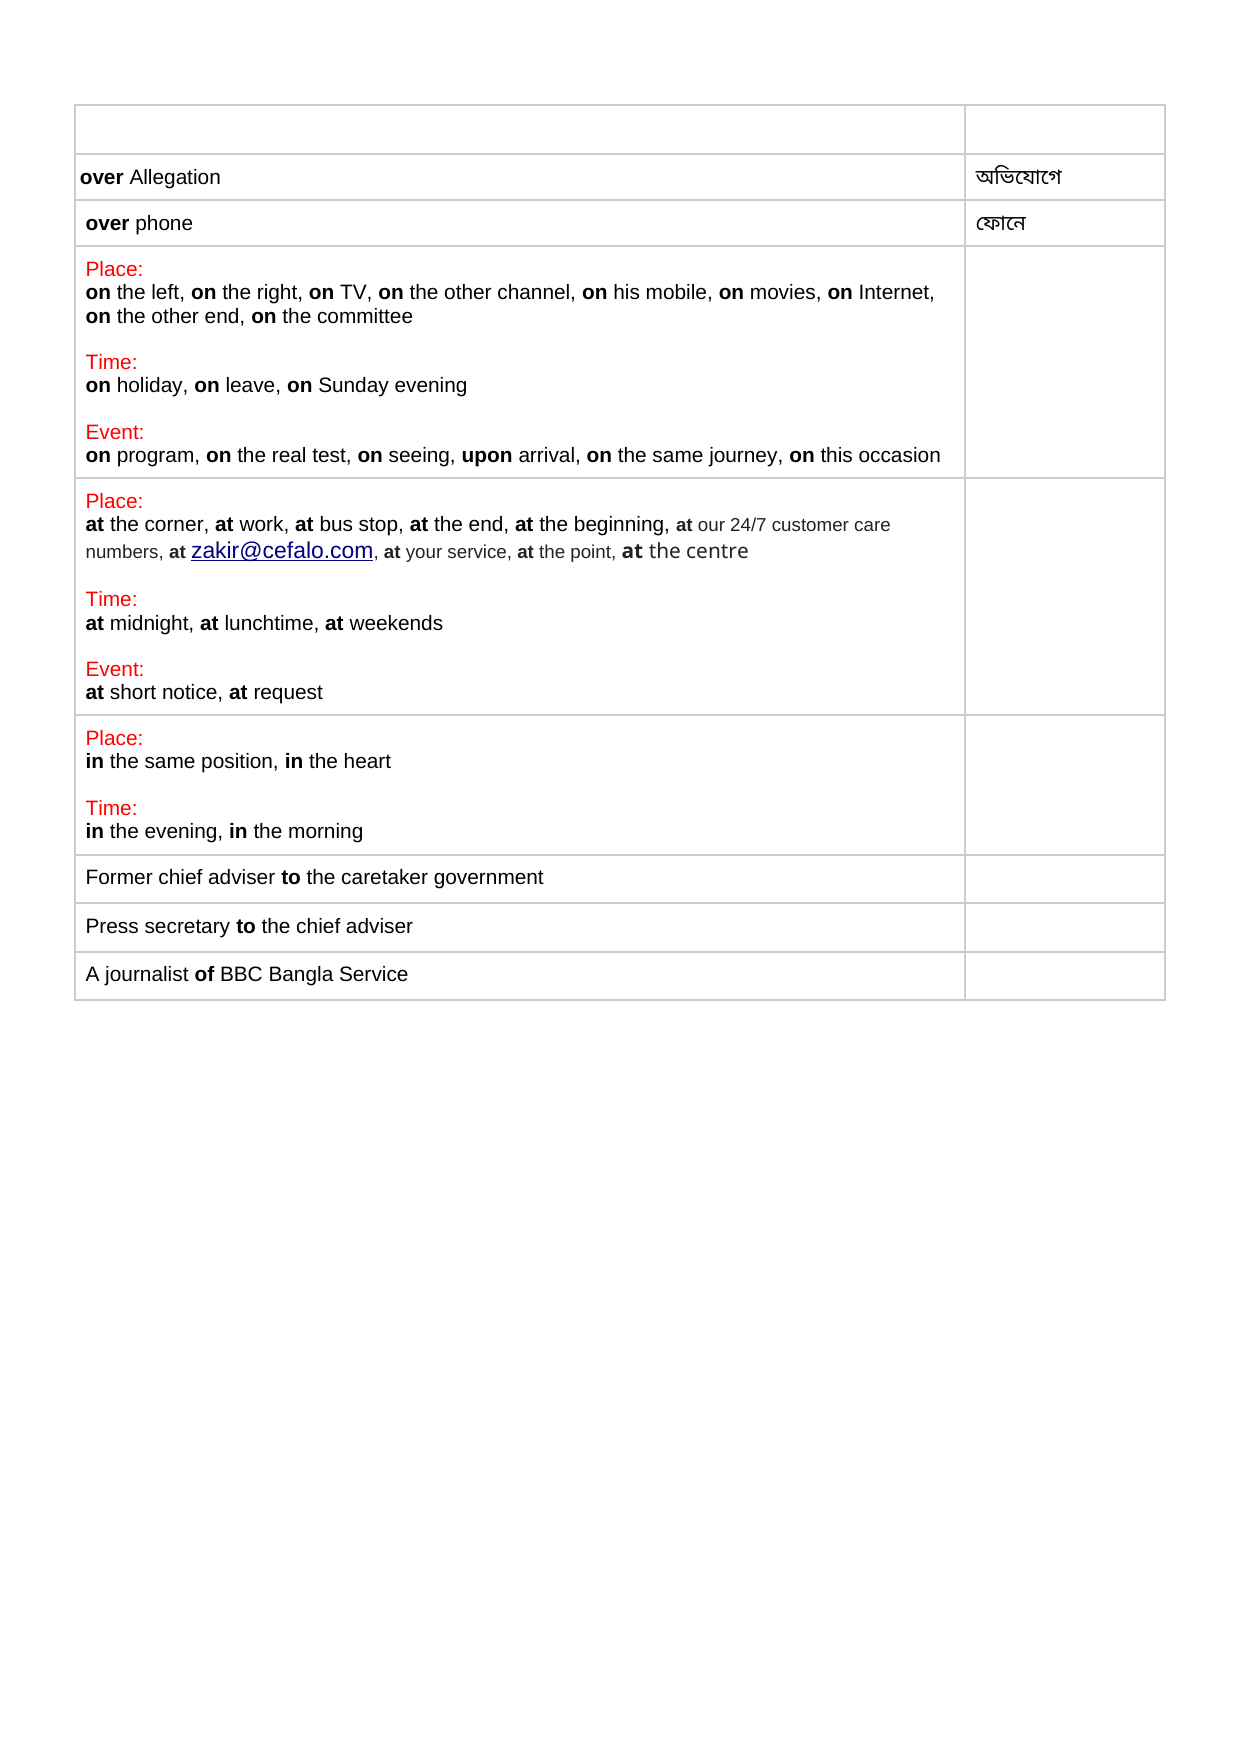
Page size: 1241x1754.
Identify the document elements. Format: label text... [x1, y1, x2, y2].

table_cell [966, 479, 1164, 714]
table_cell Place: at the corner, at work, at bus stop, at the end, at the beginning, at our 24/7 customer care numbers, at zakir@cefalo.com, at your service, at the point, at the centre Time: at midnight, at lunchtime, at weekends Event: at short notice, at request [76, 479, 964, 714]
table_cell [966, 856, 1164, 902]
table_cell [966, 247, 1164, 477]
table_cell Place: in the same position, in the heart Time: in the evening, in the morning [76, 716, 964, 853]
table_header [966, 106, 1164, 153]
table_cell over phone [76, 201, 964, 245]
table_cell Place: on the left, on the right, on TV, on the other channel, on his mobile, on movies, on Internet, on the other end, on the committee Time: on holiday, on leave, on Sunday evening Event: on program, on the real test, on seeing, upon arrival, on the same journey, on this occasion [76, 247, 964, 477]
table_cell [966, 716, 1164, 853]
table_cell A journalist of BBC Bangla Service [76, 953, 964, 999]
table_header [76, 106, 964, 153]
table_cell Press secretary to the chief adviser [76, 904, 964, 951]
table_cell [966, 904, 1164, 951]
table_cell [966, 953, 1164, 999]
table_cell Former chief adviser to the caretaker government [76, 856, 964, 902]
table_cell ফোনে [966, 201, 1164, 245]
table_cell over Allegation [76, 155, 964, 199]
table_cell অভিযোগে [966, 155, 1164, 199]
